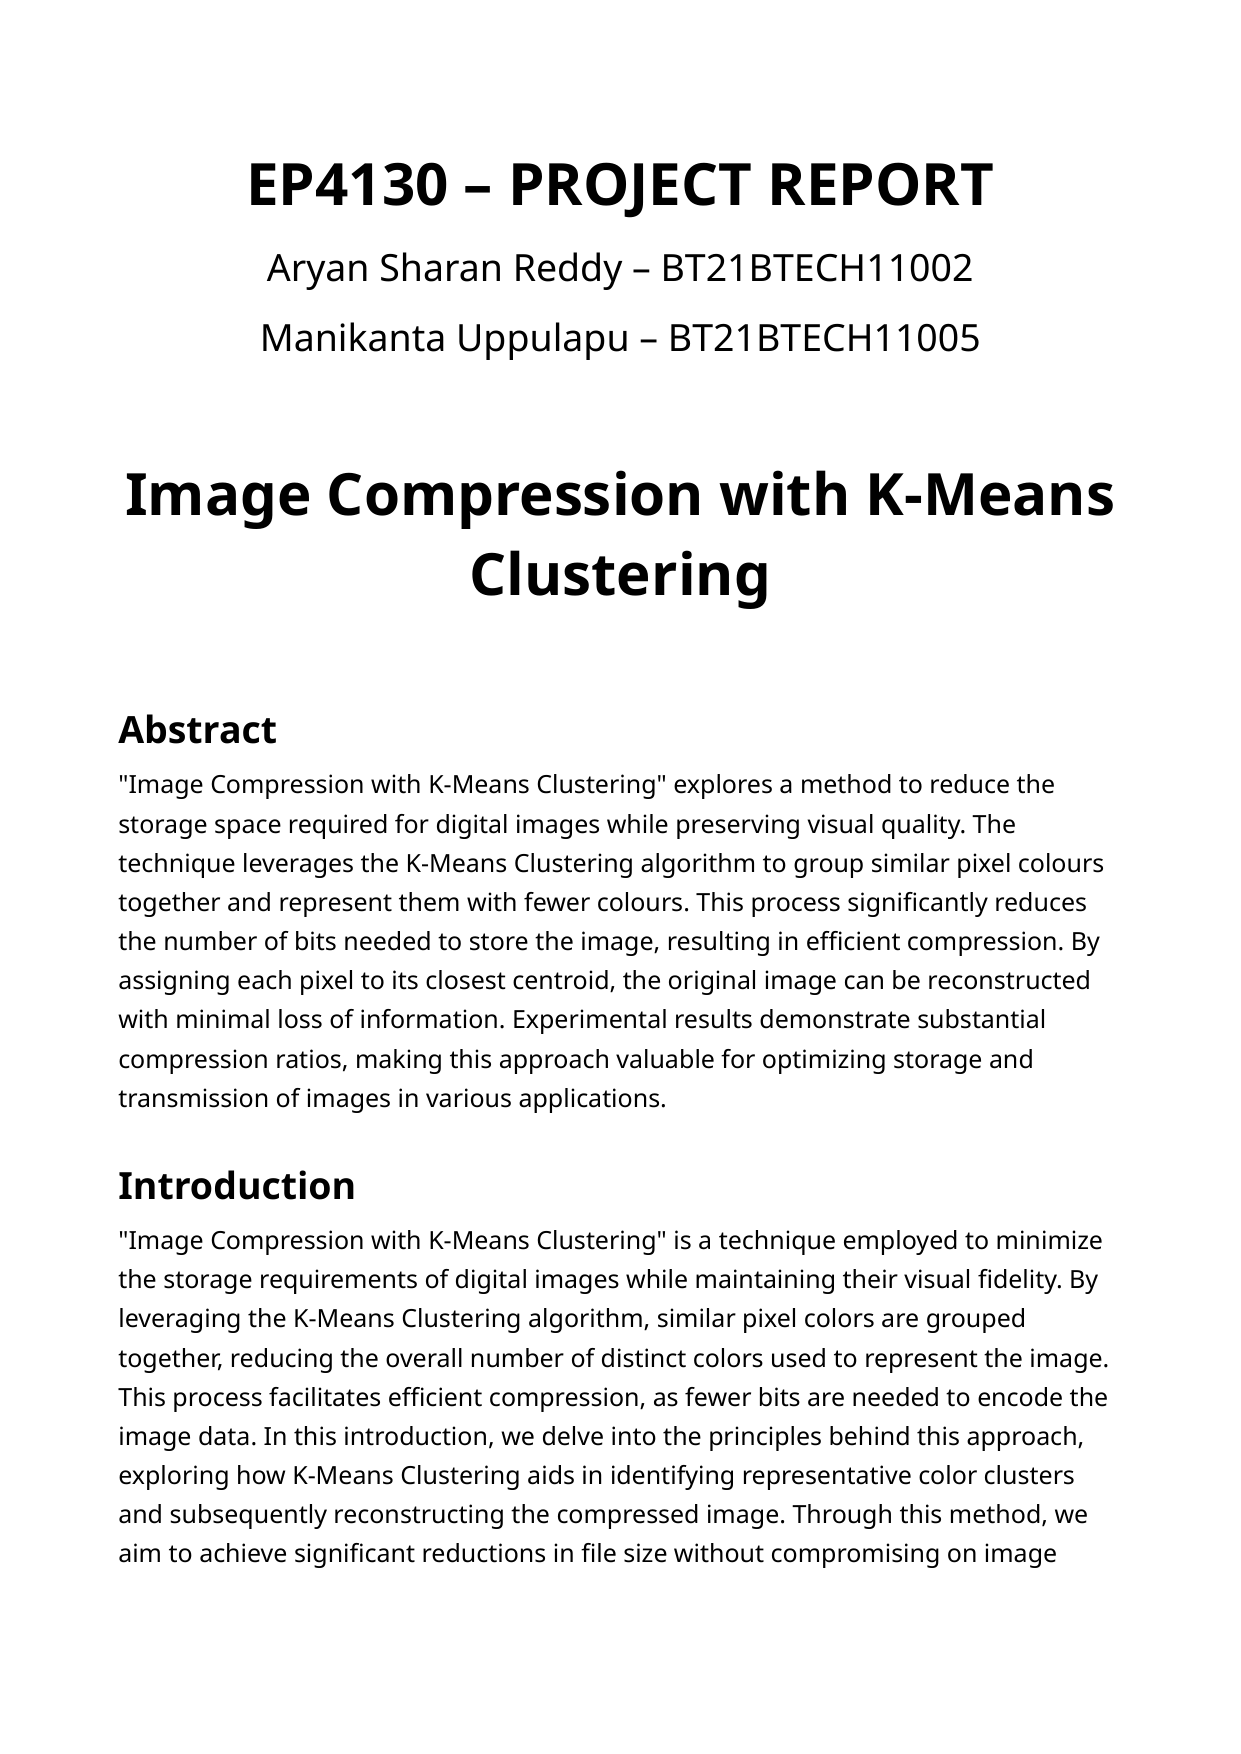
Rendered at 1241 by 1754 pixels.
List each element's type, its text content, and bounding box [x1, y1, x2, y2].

subtitle Manikanta Uppulapu – BT21BTECH11005 [118, 311, 1122, 362]
text "Image Compression with K-Means Clustering" explores a method to reduce the storage space required for digital images while preserving visual quality. The technique leverages the K-Means Clustering algorithm to group similar pixel colours together and represent them with fewer colours. This process significantly reduces the number of bits needed to store the image, resulting in efficient compression. By assigning each pixel to its closest centroid, the original image can be reconstructed with minimal loss of information. Experimental results demonstrate substantial compression ratios, making this approach valuable for optimizing storage and transmission of images in various applications. [118, 767, 1122, 1114]
text "Image Compression with K-Means Clustering" is a technique employed to minimize the storage requirements of digital images while maintaining their visual fidelity. By leveraging the K-Means Clustering algorithm, similar pixel colors are grouped together, reducing the overall number of distinct colors used to represent the image. This process facilitates efficient compression, as fewer bits are needed to encode the image data. In this introduction, we delve into the principles behind this approach, exploring how K-Means Clustering aids in identifying representative color clusters and subsequently reconstructing the compressed image. Through this method, we aim to achieve significant reductions in file size without compromising on image [118, 1223, 1122, 1570]
subtitle Abstract [118, 704, 1122, 755]
subtitle Aryan Sharan Reddy – BT21BTECH11002 [118, 241, 1122, 292]
title Image Compression with K-Means Clustering [118, 453, 1122, 612]
subtitle Introduction [118, 1159, 1122, 1210]
title EP4130 – PROJECT REPORT [118, 143, 1122, 223]
